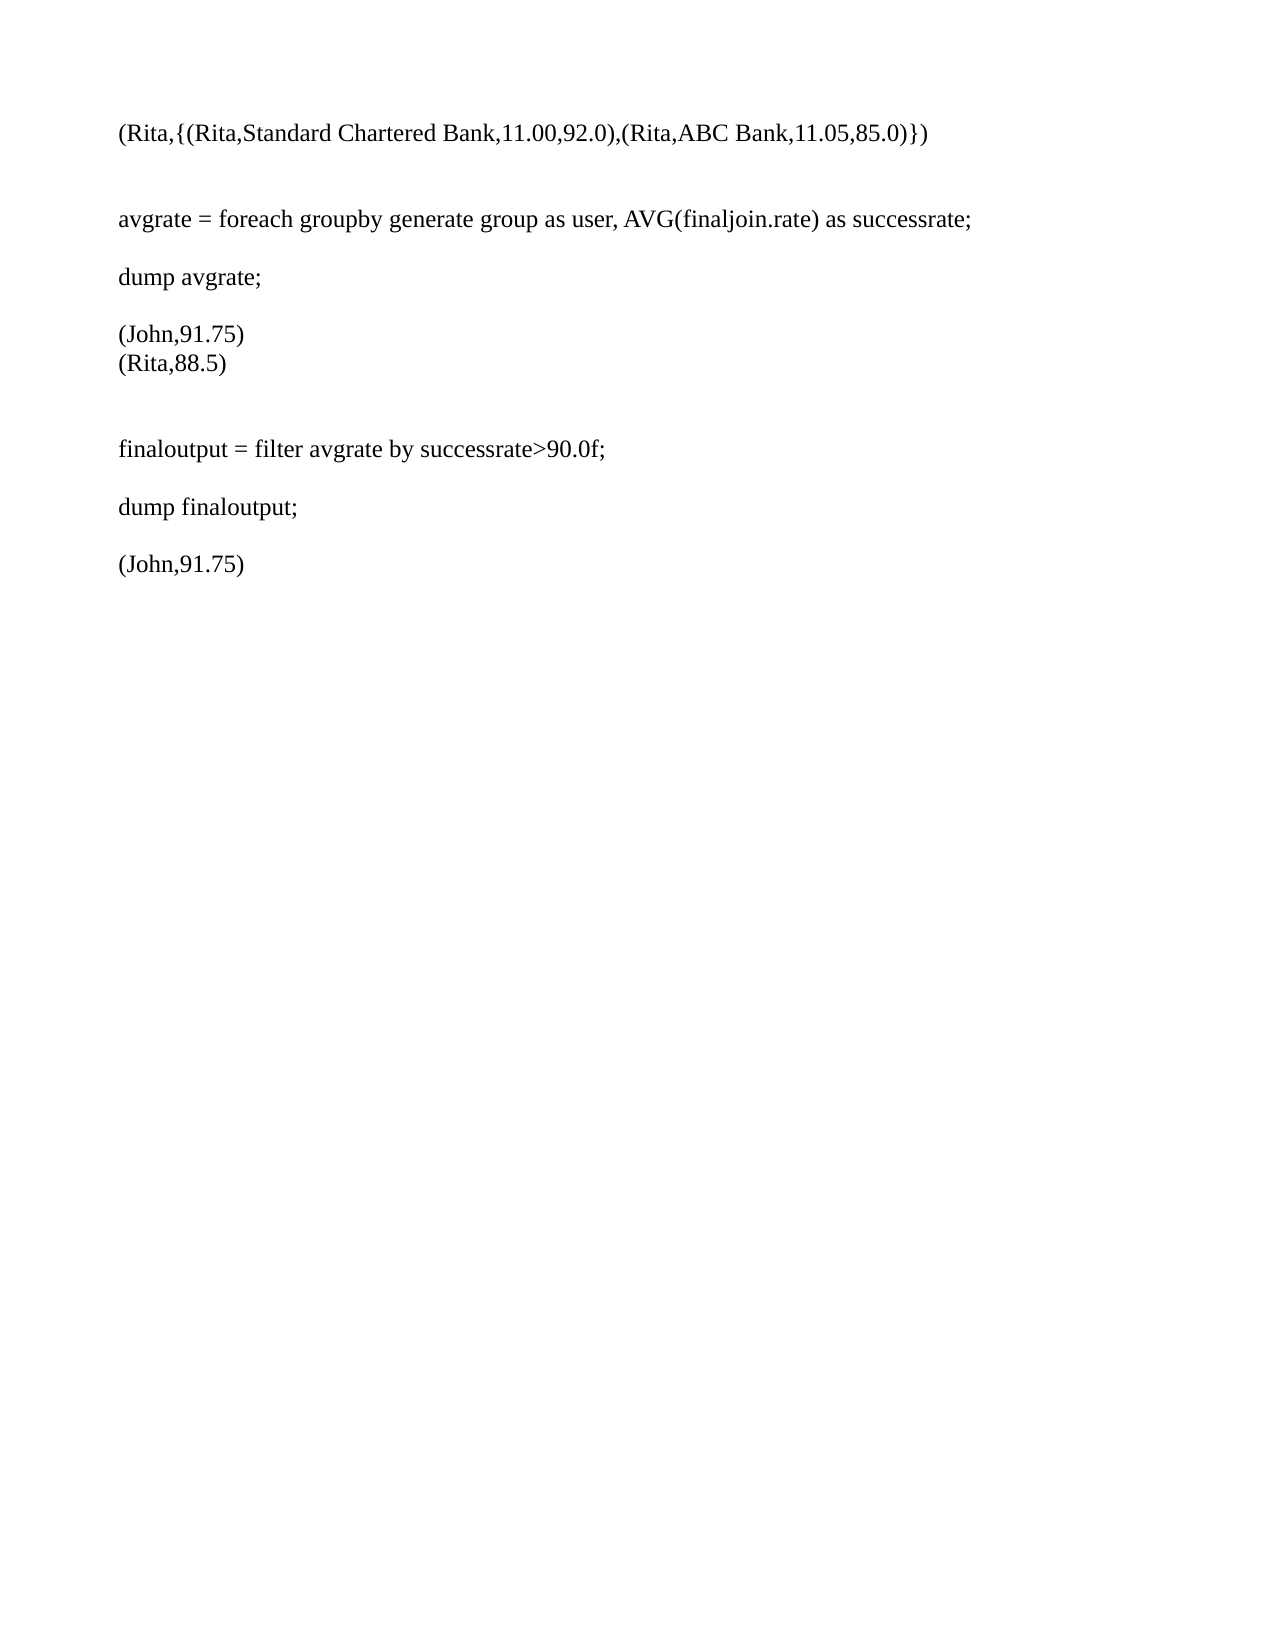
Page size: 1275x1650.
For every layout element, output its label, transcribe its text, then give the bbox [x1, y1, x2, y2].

text (John,91.75) [118, 319, 1157, 348]
text (John,91.75) [118, 549, 1157, 578]
text finaloutput = filter avgrate by successrate>90.0f; [118, 434, 1157, 463]
text (Rita,{(Rita,Standard Chartered Bank,11.00,92.0),(Rita,ABC Bank,11.05,85.0)}) [118, 118, 1157, 147]
text (Rita,88.5) [118, 348, 1157, 377]
text dump finaloutput; [118, 492, 1157, 521]
text dump avgrate; [118, 262, 1157, 291]
text avgrate = foreach groupby generate group as user, AVG(finaljoin.rate) as successrate; [118, 204, 1157, 233]
